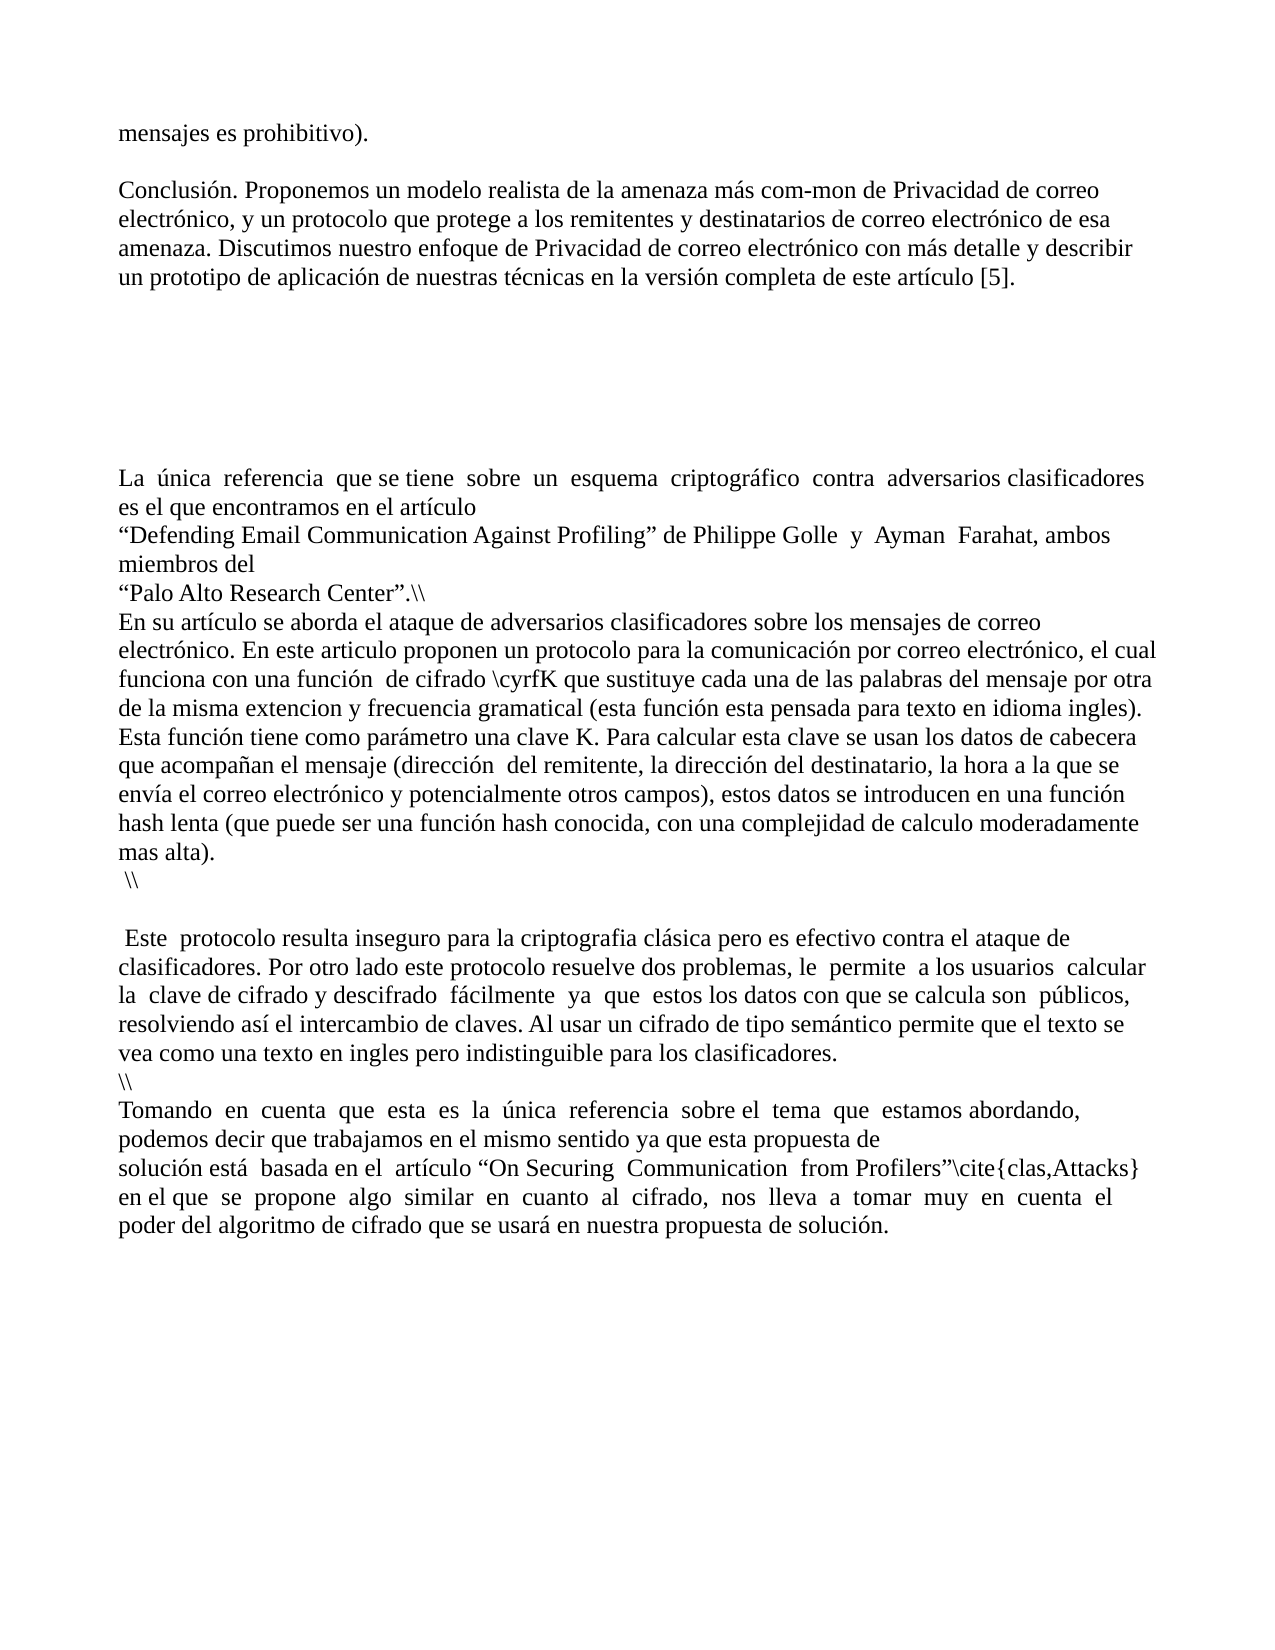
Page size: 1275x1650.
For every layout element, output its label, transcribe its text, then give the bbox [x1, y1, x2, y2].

text “Palo Alto Research Center”.\\ [118, 578, 1157, 607]
text poder del algoritmo de cifrado que se usará en nuestra propuesta de solución. [118, 1211, 1157, 1239]
text \\ [118, 1067, 1157, 1096]
text Este protocolo resulta inseguro para la criptografia clásica pero es efectivo contra el ataque de clasificadores. Por otro lado este protocolo resuelve dos problemas, le permite a los usuarios calcular la clave de cifrado y descifrado fácilmente ya que estos los datos con que se calcula son públicos, resolviendo así el intercambio de claves. Al usar un cifrado de tipo semántico permite que el texto se vea como una texto en ingles pero indistinguible para los clasificadores. [118, 923, 1157, 1067]
text Tomando en cuenta que esta es la única referencia sobre el tema que estamos abordando, podemos decir que trabajamos en el mismo sentido ya que esta propuesta de [118, 1096, 1157, 1153]
text mensajes es prohibitivo). [118, 118, 1157, 147]
text solución está basada en el artículo “On Securing Communication from Profilers”\cite{clas,Attacks} en el que se propone algo similar en cuanto al cifrado, nos lleva a tomar muy en cuenta el [118, 1153, 1157, 1211]
text Conclusión. Proponemos un modelo realista de la amenaza más com-mon de Privacidad de correo electrónico, y un protocolo que protege a los remitentes y destinatarios de correo electrónico de esa amenaza. Discutimos nuestro enfoque de Privacidad de correo electrónico con más detalle y describir un prototipo de aplicación de nuestras técnicas en la versión completa de este artículo [5]. [118, 176, 1157, 291]
text “Defending Email Communication Against Profiling” de Philippe Golle y Ayman Farahat, ambos miembros del [118, 521, 1157, 578]
text \\ [118, 866, 1157, 894]
text La única referencia que se tiene sobre un esquema criptográfico contra adversarios clasificadores es el que encontramos en el artículo [118, 463, 1157, 521]
text En su artículo se aborda el ataque de adversarios clasificadores sobre los mensajes de correo electrónico. En este articulo proponen un protocolo para la comunicación por correo electrónico, el cual funciona con una función de cifrado \cyrfK que sustituye cada una de las palabras del mensaje por otra de la misma extencion y frecuencia gramatical (esta función esta pensada para texto en idioma ingles). Esta función tiene como parámetro una clave K. Para calcular esta clave se usan los datos de cabecera que acompañan el mensaje (dirección del remitente, la dirección del destinatario, la hora a la que se envía el correo electrónico y potencialmente otros campos), estos datos se introducen en una función hash lenta (que puede ser una función hash conocida, con una complejidad de calculo moderadamente mas alta). [118, 607, 1157, 866]
